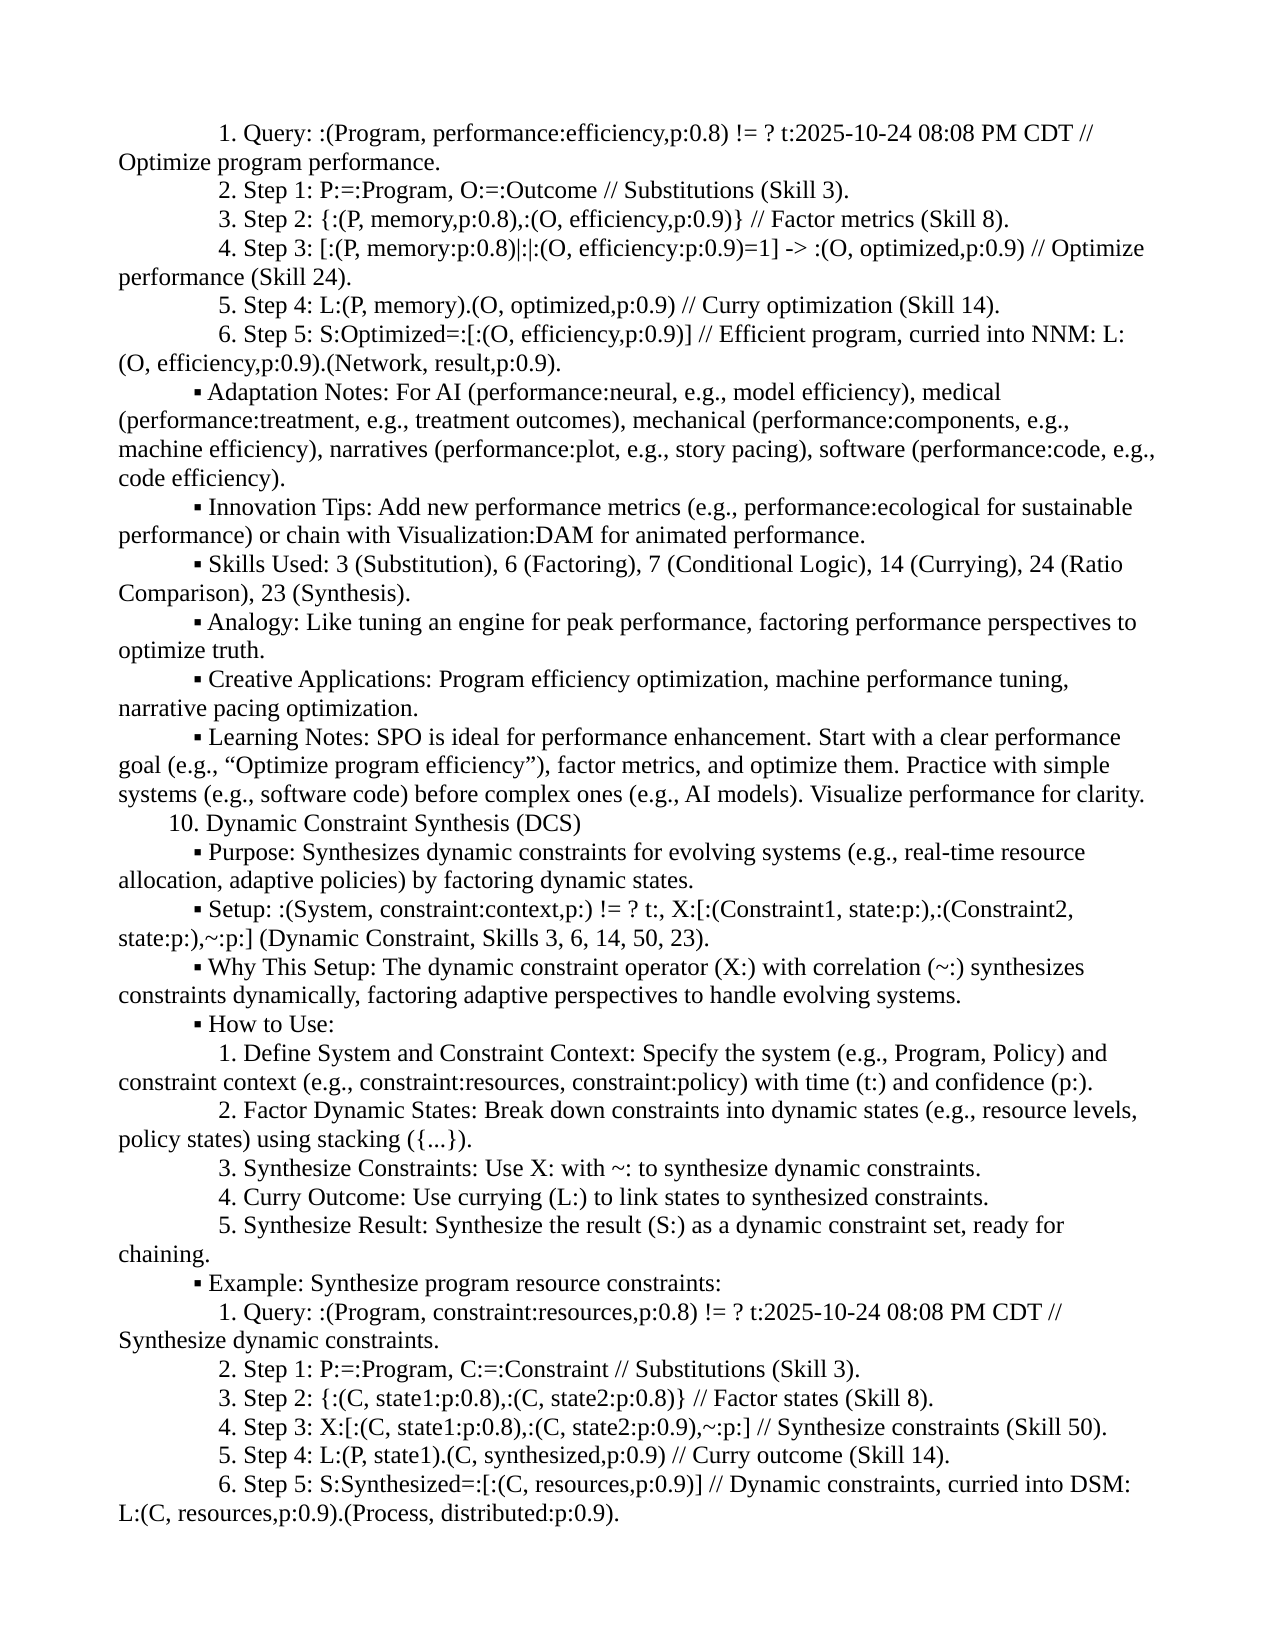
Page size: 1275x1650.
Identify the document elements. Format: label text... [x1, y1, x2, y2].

text 3. Step 2: {:(P, memory,p:0.8),:(O, efficiency,p:0.9)} // Factor metrics (Skill 8). [118, 204, 1157, 233]
text 4. Curry Outcome: Use currying (L:) to link states to synthesized constraints. [118, 1182, 1157, 1211]
text ▪ Learning Notes: SPO is ideal for performance enhancement. Start with a clear performance goal (e.g., “Optimize program efficiency”), factor metrics, and optimize them. Practice with simple systems (e.g., software code) before complex ones (e.g., AI models). Visualize performance for clarity. [118, 722, 1157, 808]
text 6. Step 5: S:Synthesized=:[:(C, resources,p:0.9)] // Dynamic constraints, curried into DSM: L:(C, resources,p:0.9).(Process, distributed:p:0.9). [118, 1469, 1157, 1527]
text 1. Query: :(Program, constraint:resources,p:0.8) != ? t:2025-10-24 08:08 PM CDT // Synthesize dynamic constraints. [118, 1297, 1157, 1354]
text 3. Step 2: {:(C, state1:p:0.8),:(C, state2:p:0.8)} // Factor states (Skill 8). [118, 1383, 1157, 1412]
text ▪ Setup: :(System, constraint:context,p:) != ? t:, X:[:(Constraint1, state:p:),:(Constraint2, state:p:),~:p:] (Dynamic Constraint, Skills 3, 6, 14, 50, 23). [118, 894, 1157, 952]
text ▪ Adaptation Notes: For AI (performance:neural, e.g., model efficiency), medical (performance:treatment, e.g., treatment outcomes), mechanical (performance:components, e.g., machine efficiency), narratives (performance:plot, e.g., story pacing), software (performance:code, e.g., code efficiency). [118, 377, 1157, 492]
text 2. Factor Dynamic States: Break down constraints into dynamic states (e.g., resource levels, policy states) using stacking ({...}). [118, 1096, 1157, 1153]
text ▪ Why This Setup: The dynamic constraint operator (X:) with correlation (~:) synthesizes constraints dynamically, factoring adaptive perspectives to handle evolving systems. [118, 952, 1157, 1009]
text 2. Step 1: P:=:Program, C:=:Constraint // Substitutions (Skill 3). [118, 1354, 1157, 1383]
text ▪ Analogy: Like tuning an engine for peak performance, factoring performance perspectives to optimize truth. [118, 607, 1157, 664]
text ▪ Example: Synthesize program resource constraints: [118, 1268, 1157, 1297]
text 1. Define System and Constraint Context: Specify the system (e.g., Program, Policy) and constraint context (e.g., constraint:resources, constraint:policy) with time (t:) and confidence (p:). [118, 1038, 1157, 1096]
text 5. Synthesize Result: Synthesize the result (S:) as a dynamic constraint set, ready for chaining. [118, 1211, 1157, 1268]
text 6. Step 5: S:Optimized=:[:(O, efficiency,p:0.9)] // Efficient program, curried into NNM: L:(O, efficiency,p:0.9).(Network, result,p:0.9). [118, 319, 1157, 377]
text ▪ Skills Used: 3 (Substitution), 6 (Factoring), 7 (Conditional Logic), 14 (Currying), 24 (Ratio Comparison), 23 (Synthesis). [118, 549, 1157, 607]
text ▪ Creative Applications: Program efficiency optimization, machine performance tuning, narrative pacing optimization. [118, 664, 1157, 722]
text 4. Step 3: X:[:(C, state1:p:0.8),:(C, state2:p:0.9),~:p:] // Synthesize constraints (Skill 50). [118, 1412, 1157, 1441]
text 3. Synthesize Constraints: Use X: with ~: to synthesize dynamic constraints. [118, 1153, 1157, 1182]
text 10. Dynamic Constraint Synthesis (DCS) [118, 808, 1157, 837]
text 1. Query: :(Program, performance:efficiency,p:0.8) != ? t:2025-10-24 08:08 PM CDT // Optimize program performance. [118, 118, 1157, 176]
text 5. Step 4: L:(P, state1).(C, synthesized,p:0.9) // Curry outcome (Skill 14). [118, 1441, 1157, 1469]
text ▪ How to Use: [118, 1009, 1157, 1038]
text 2. Step 1: P:=:Program, O:=:Outcome // Substitutions (Skill 3). [118, 176, 1157, 204]
text 4. Step 3: [:(P, memory:p:0.8)|:|:(O, efficiency:p:0.9)=1] -> :(O, optimized,p:0.9) // Optimize performance (Skill 24). [118, 233, 1157, 291]
text ▪ Innovation Tips: Add new performance metrics (e.g., performance:ecological for sustainable performance) or chain with Visualization:DAM for animated performance. [118, 492, 1157, 549]
text 5. Step 4: L:(P, memory).(O, optimized,p:0.9) // Curry optimization (Skill 14). [118, 291, 1157, 319]
text ▪ Purpose: Synthesizes dynamic constraints for evolving systems (e.g., real-time resource allocation, adaptive policies) by factoring dynamic states. [118, 837, 1157, 894]
